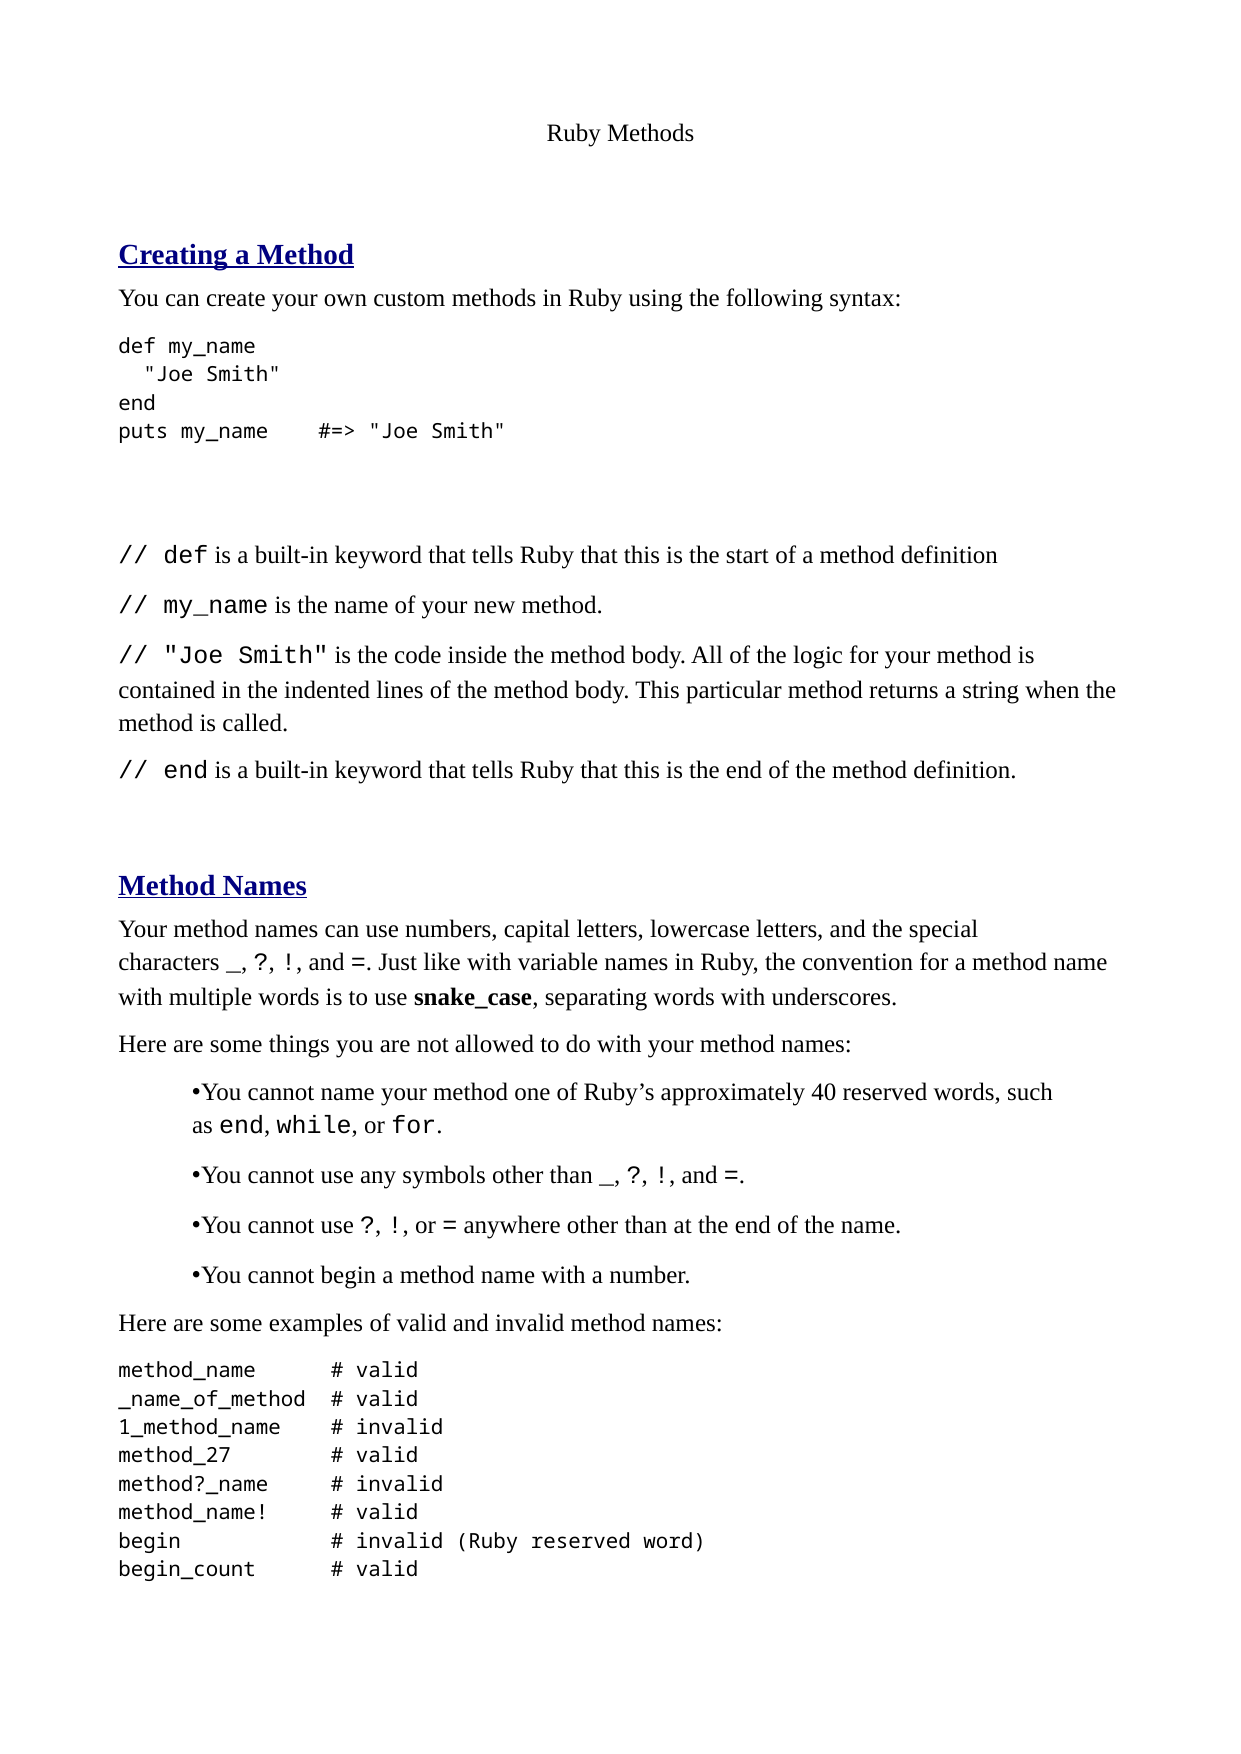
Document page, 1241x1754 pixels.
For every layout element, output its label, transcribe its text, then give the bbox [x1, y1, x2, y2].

text begin_count # valid [118, 1554, 1122, 1583]
text method_name! # valid [118, 1497, 1122, 1526]
text Here are some things you are not allowed to do with your method names: [118, 1029, 1122, 1058]
subtitle Method Names [118, 868, 1122, 901]
text end [118, 388, 1122, 416]
text def my_name [118, 331, 1122, 359]
text // def is a built-in keyword that tells Ruby that this is the start of a method definition [118, 540, 1122, 571]
text method?_name # invalid [118, 1469, 1122, 1497]
text // my_name is the name of your new method. [118, 590, 1122, 621]
list You cannot begin a method name with a number. [118, 1260, 1122, 1289]
text Your method names can use numbers, capital letters, lowercase letters, and the special characters _, ?, !, and =. Just like with variable names in Ruby, the convention for a method name with multiple words is to use snake_case, separating words with underscores. [118, 914, 1122, 1011]
text puts my_name #=> "Joe Smith" [118, 416, 1122, 445]
list You cannot use any symbols other than _, ?, !, and =. [118, 1160, 1122, 1191]
text _name_of_method # valid [118, 1384, 1122, 1412]
text // "Joe Smith" is the code inside the method body. All of the logic for your method is contained in the indented lines of the method body. This particular method returns a string when the method is called. [118, 640, 1122, 737]
text begin # invalid (Ruby reserved word) [118, 1526, 1122, 1554]
text method_27 # valid [118, 1441, 1122, 1469]
text method_name # valid [118, 1355, 1122, 1384]
text 1_method_name # invalid [118, 1412, 1122, 1441]
text You can create your own custom methods in Ruby using the following syntax: [118, 283, 1122, 312]
list You cannot use ?, !, or = anywhere other than at the end of the name. [118, 1210, 1122, 1241]
text // end is a built-in keyword that tells Ruby that this is the end of the method definition. [118, 755, 1122, 786]
text Here are some examples of valid and invalid method names: [118, 1308, 1122, 1336]
list You cannot name your method one of Ruby’s approximately 40 reserved words, such as end, while, or for. [118, 1077, 1122, 1141]
text "Joe Smith" [118, 359, 1122, 388]
subtitle Creating a Method [118, 237, 1122, 271]
